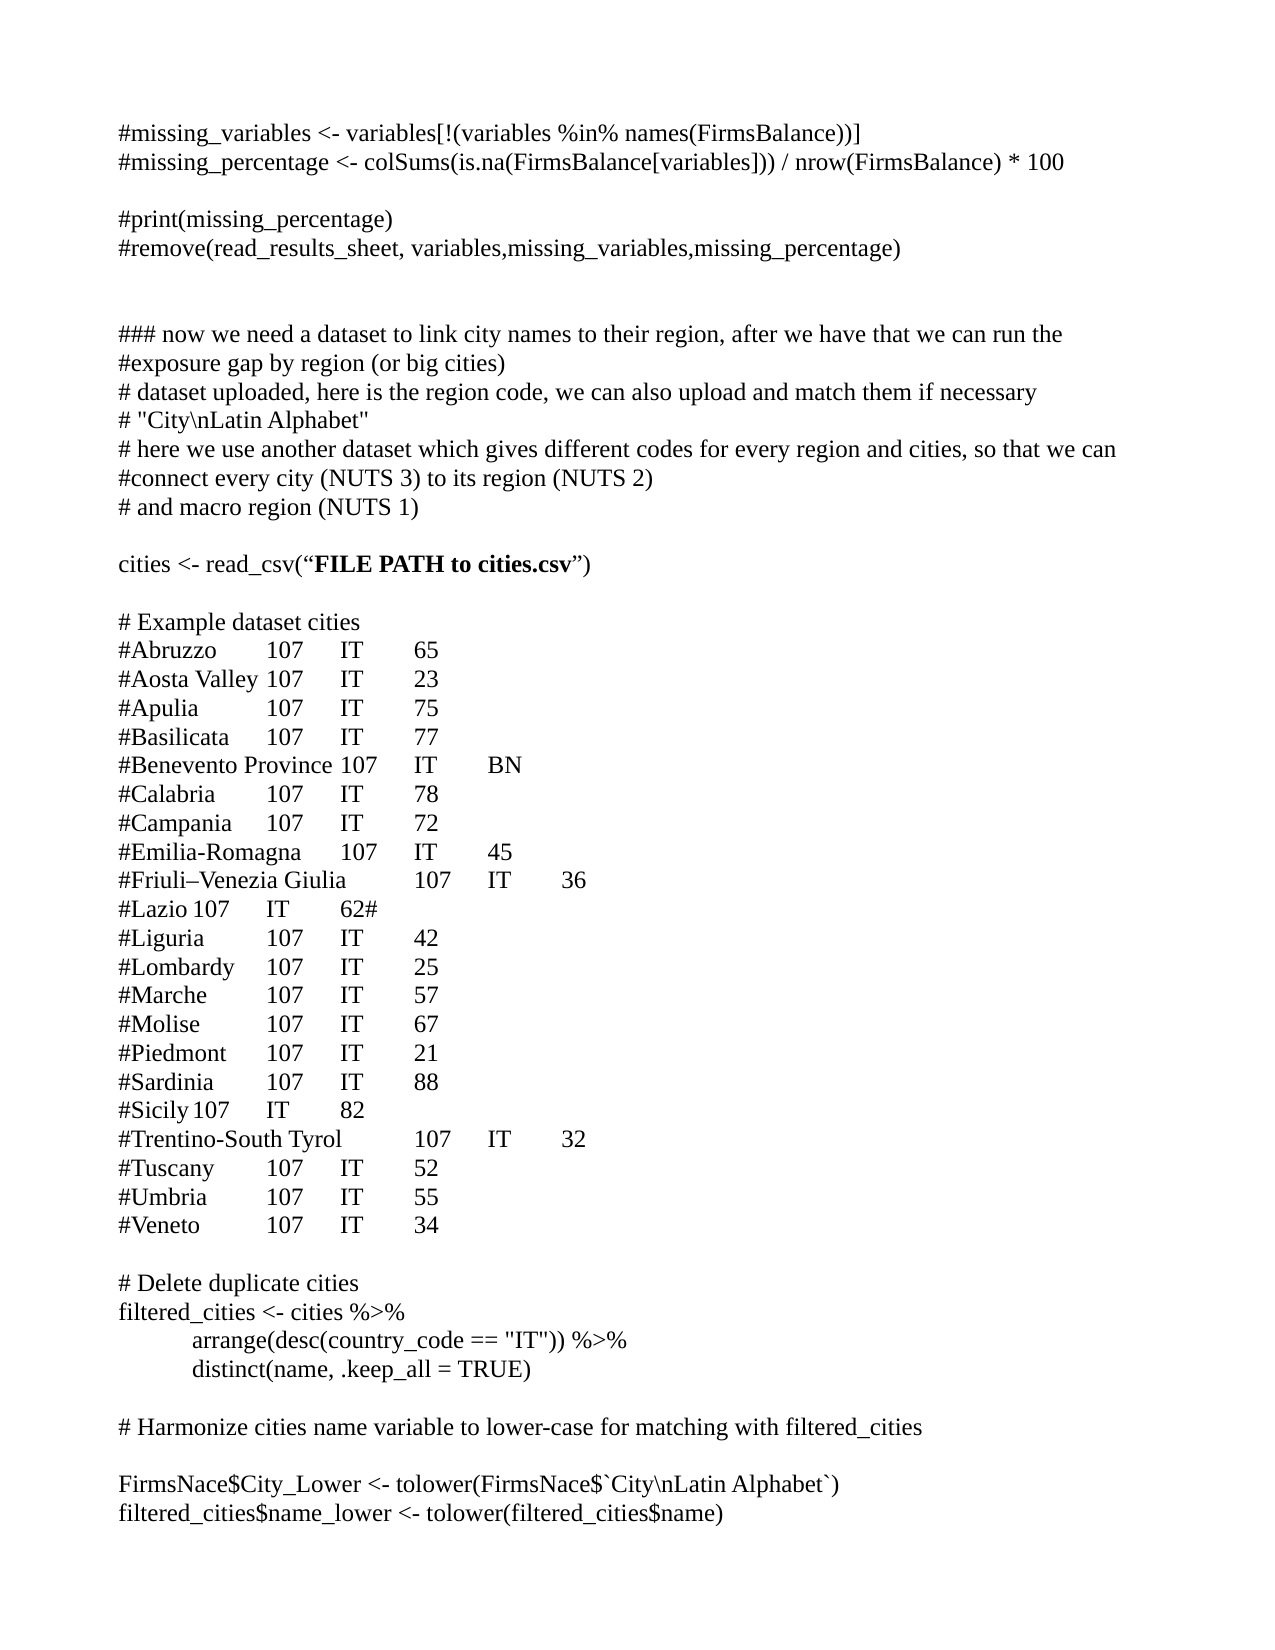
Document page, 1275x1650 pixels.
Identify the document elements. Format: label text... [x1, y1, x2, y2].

text arrange(desc(country_code == "IT")) %>% [118, 1326, 1157, 1354]
text filtered_cities$name_lower <- tolower(filtered_cities$name) [118, 1498, 1157, 1527]
text #Piedmont 107 IT 21 [118, 1038, 1157, 1067]
text # dataset uploaded, here is the region code, we can also upload and match them if necessary [118, 377, 1157, 406]
text #Abruzzo 107 IT 65 [118, 636, 1157, 664]
text # "City\nLatin Alphabet" [118, 406, 1157, 434]
text #Apulia 107 IT 75 [118, 693, 1157, 722]
text # Delete duplicate cities [118, 1268, 1157, 1297]
text FirmsNace$City_Lower <- tolower(FirmsNace$`City\nLatin Alphabet`) [118, 1469, 1157, 1498]
text #print(missing_percentage) [118, 204, 1157, 233]
text # Harmonize cities name variable to lower-case for matching with filtered_cities [118, 1412, 1157, 1441]
text #Basilicata 107 IT 77 [118, 722, 1157, 751]
text #Lombardy 107 IT 25 [118, 952, 1157, 981]
text ### now we need a dataset to link city names to their region, after we have that we can run the #exposure gap by region (or big cities) [118, 319, 1157, 377]
text #Veneto 107 IT 34 [118, 1211, 1157, 1239]
text #remove(read_results_sheet, variables,missing_variables,missing_percentage) [118, 233, 1157, 262]
text #Benevento Province 107 IT BN [118, 751, 1157, 779]
text filtered_cities <- cities %>% [118, 1297, 1157, 1326]
text distinct(name, .keep_all = TRUE) [192, 1354, 1157, 1383]
text # here we use another dataset which gives different codes for every region and cities, so that we can #connect every city (NUTS 3) to its region (NUTS 2) [118, 434, 1157, 492]
text #Umbria 107 IT 55 [118, 1182, 1157, 1211]
text #Marche 107 IT 57 [118, 981, 1157, 1009]
text #Emilia-Romagna 107 IT 45 [118, 837, 1157, 866]
text #Calabria 107 IT 78 [118, 779, 1157, 808]
text # and macro region (NUTS 1) [118, 492, 1157, 521]
text #Trentino-South Tyrol 107 IT 32 [118, 1124, 1157, 1153]
text #Aosta Valley 107 IT 23 [118, 664, 1157, 693]
text #missing_variables <- variables[!(variables %in% names(FirmsBalance))] [118, 118, 1157, 147]
text #Lazio 107 IT 62# [118, 894, 1157, 923]
text #Tuscany 107 IT 52 [118, 1153, 1157, 1182]
text #Sardinia 107 IT 88 [118, 1067, 1157, 1096]
text #Liguria 107 IT 42 [118, 923, 1157, 952]
text # Example dataset cities [118, 607, 1157, 636]
text cities <- read_csv(“FILE PATH to cities.csv”) [118, 549, 1157, 578]
text #Molise 107 IT 67 [118, 1009, 1157, 1038]
text #Campania 107 IT 72 [118, 808, 1157, 837]
text #missing_percentage <- colSums(is.na(FirmsBalance[variables])) / nrow(FirmsBalance) * 100 [118, 147, 1157, 176]
text #Friuli–Venezia Giulia 107 IT 36 [118, 866, 1157, 894]
text #Sicily 107 IT 82 [118, 1096, 1157, 1124]
